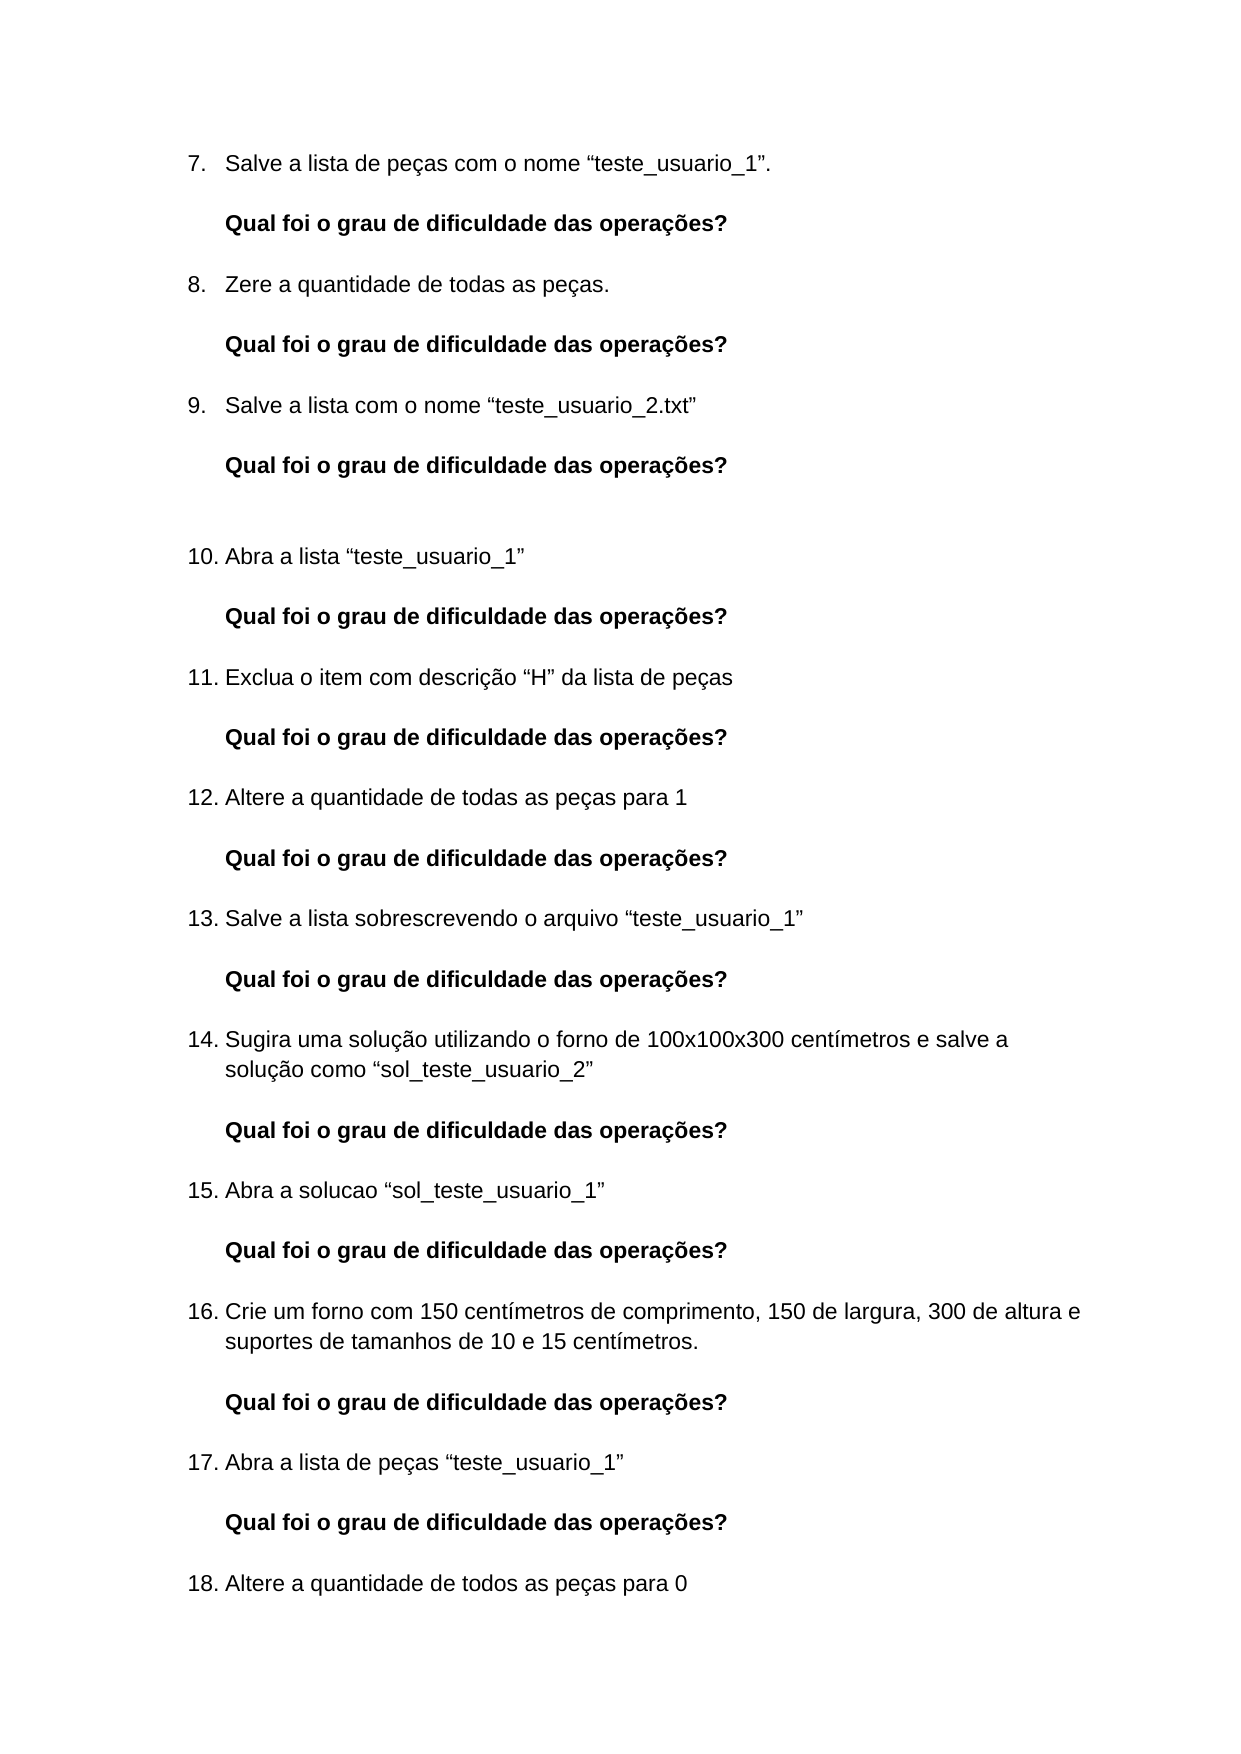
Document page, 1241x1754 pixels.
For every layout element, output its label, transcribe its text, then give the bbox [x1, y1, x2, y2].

list Zere a quantidade de todas as peças. [187, 271, 1090, 297]
list Qual foi o grau de dificuldade das operações? [187, 1237, 1090, 1264]
list Qual foi o grau de dificuldade das operações? [187, 966, 1090, 992]
list Sugira uma solução utilizando o forno de 100x100x300 centímetros e salve a solução como “sol_teste_usuario_2” [187, 1026, 1090, 1083]
list Salve a lista com o nome “teste_usuario_2.txt” [187, 392, 1090, 418]
list Salve a lista sobrescrevendo o arquivo “teste_usuario_1” [187, 905, 1090, 932]
list Abra a lista “teste_usuario_1” [187, 543, 1090, 569]
list Crie um forno com 150 centímetros de comprimento, 150 de largura, 300 de altura e suportes de tamanhos de 10 e 15 centímetros. [187, 1298, 1090, 1354]
list Qual foi o grau de dificuldade das operações? [187, 210, 1090, 237]
list Exclua o item com descrição “H” da lista de peças [187, 663, 1090, 690]
list Qual foi o grau de dificuldade das operações? [187, 452, 1090, 478]
list Salve a lista de peças com o nome “teste_usuario_1”. [187, 150, 1090, 176]
list Qual foi o grau de dificuldade das operações? [187, 1509, 1090, 1536]
list Altere a quantidade de todas as peças para 1 [187, 784, 1090, 811]
list Abra a solucao “sol_teste_usuario_1” [187, 1177, 1090, 1203]
list Qual foi o grau de dificuldade das operações? [187, 1388, 1090, 1415]
list Qual foi o grau de dificuldade das operações? [187, 724, 1090, 750]
list Qual foi o grau de dificuldade das operações? [187, 603, 1090, 629]
list Qual foi o grau de dificuldade das operações? [187, 331, 1090, 358]
list Qual foi o grau de dificuldade das operações? [187, 1117, 1090, 1143]
list Altere a quantidade de todos as peças para 0 [187, 1570, 1090, 1596]
list Qual foi o grau de dificuldade das operações? [187, 845, 1090, 871]
list Abra a lista de peças “teste_usuario_1” [187, 1449, 1090, 1475]
